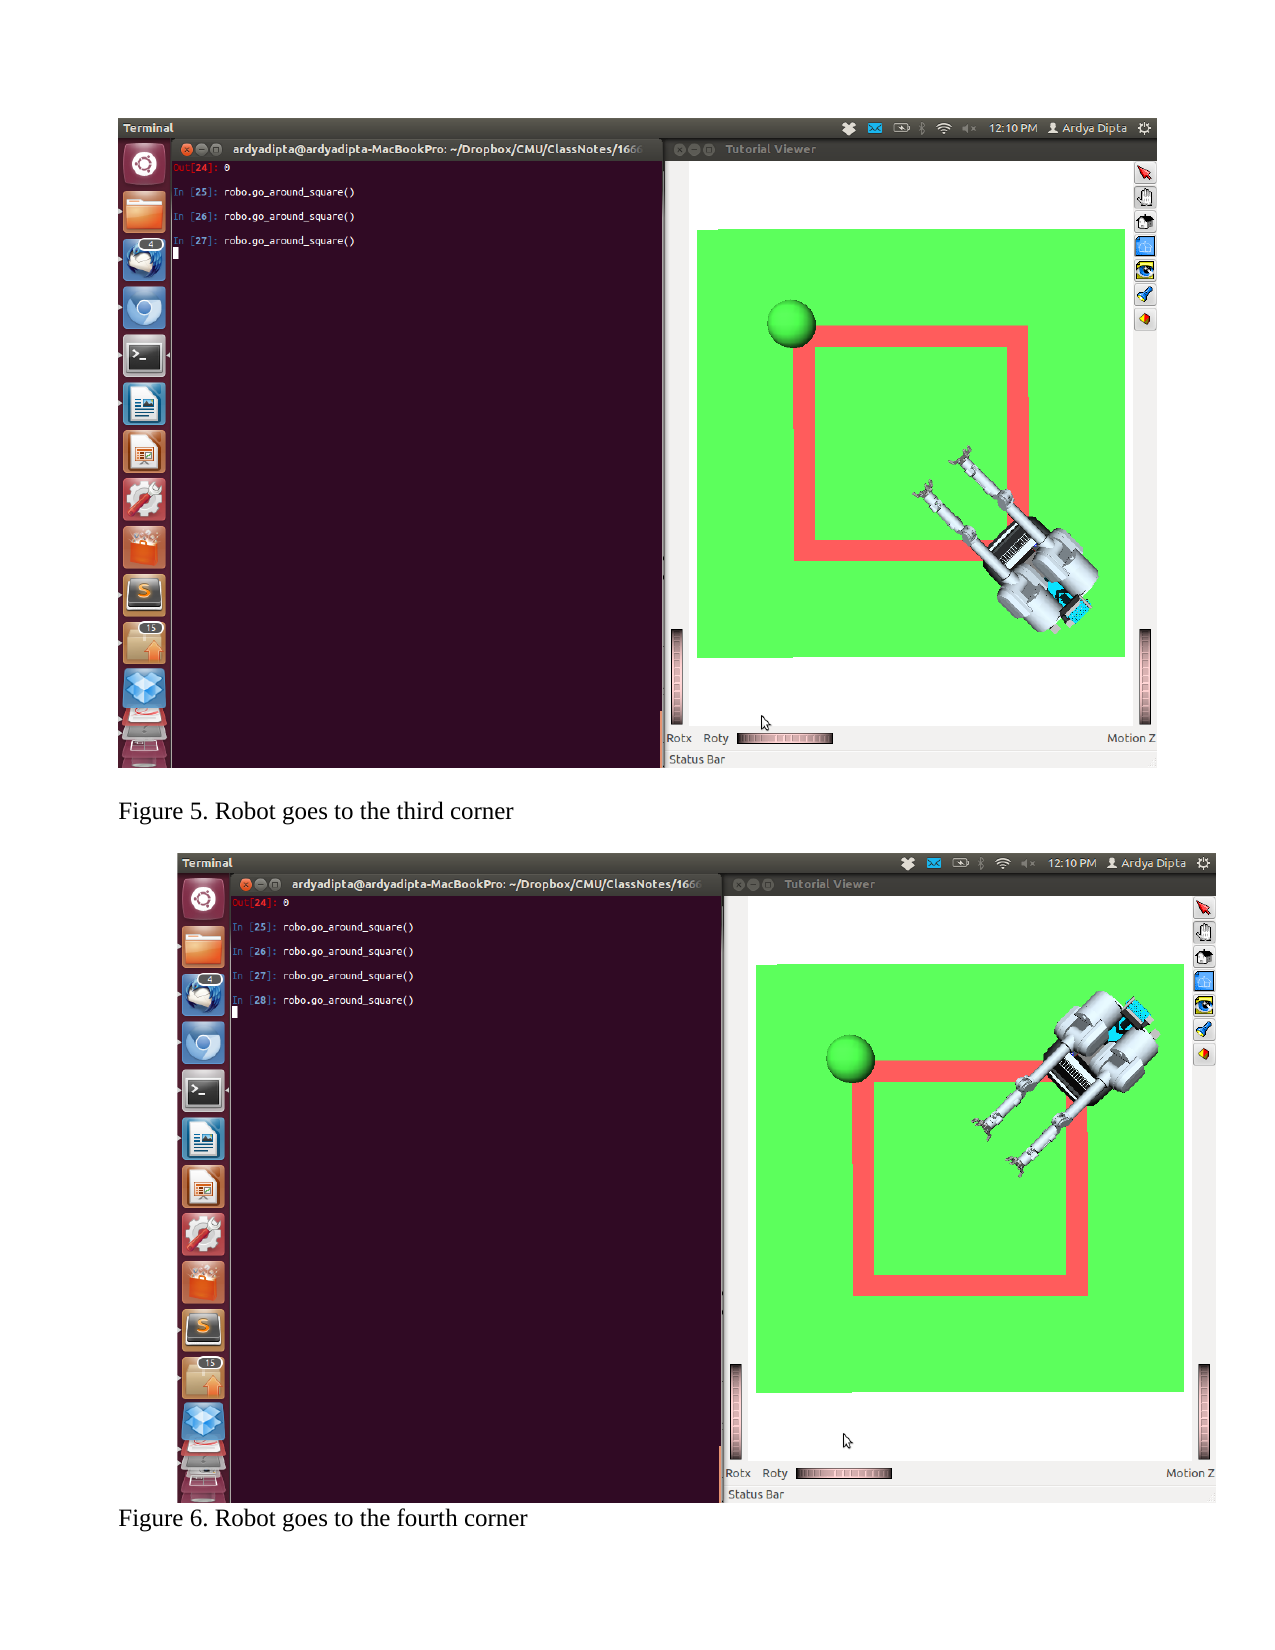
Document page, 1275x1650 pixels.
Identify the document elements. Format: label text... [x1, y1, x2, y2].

picture [177, 853, 1216, 1503]
text Figure 5. Robot goes to the third corner [118, 796, 1157, 825]
picture [118, 118, 1157, 768]
text Figure 6. Robot goes to the fourth corner [118, 853, 1157, 1531]
